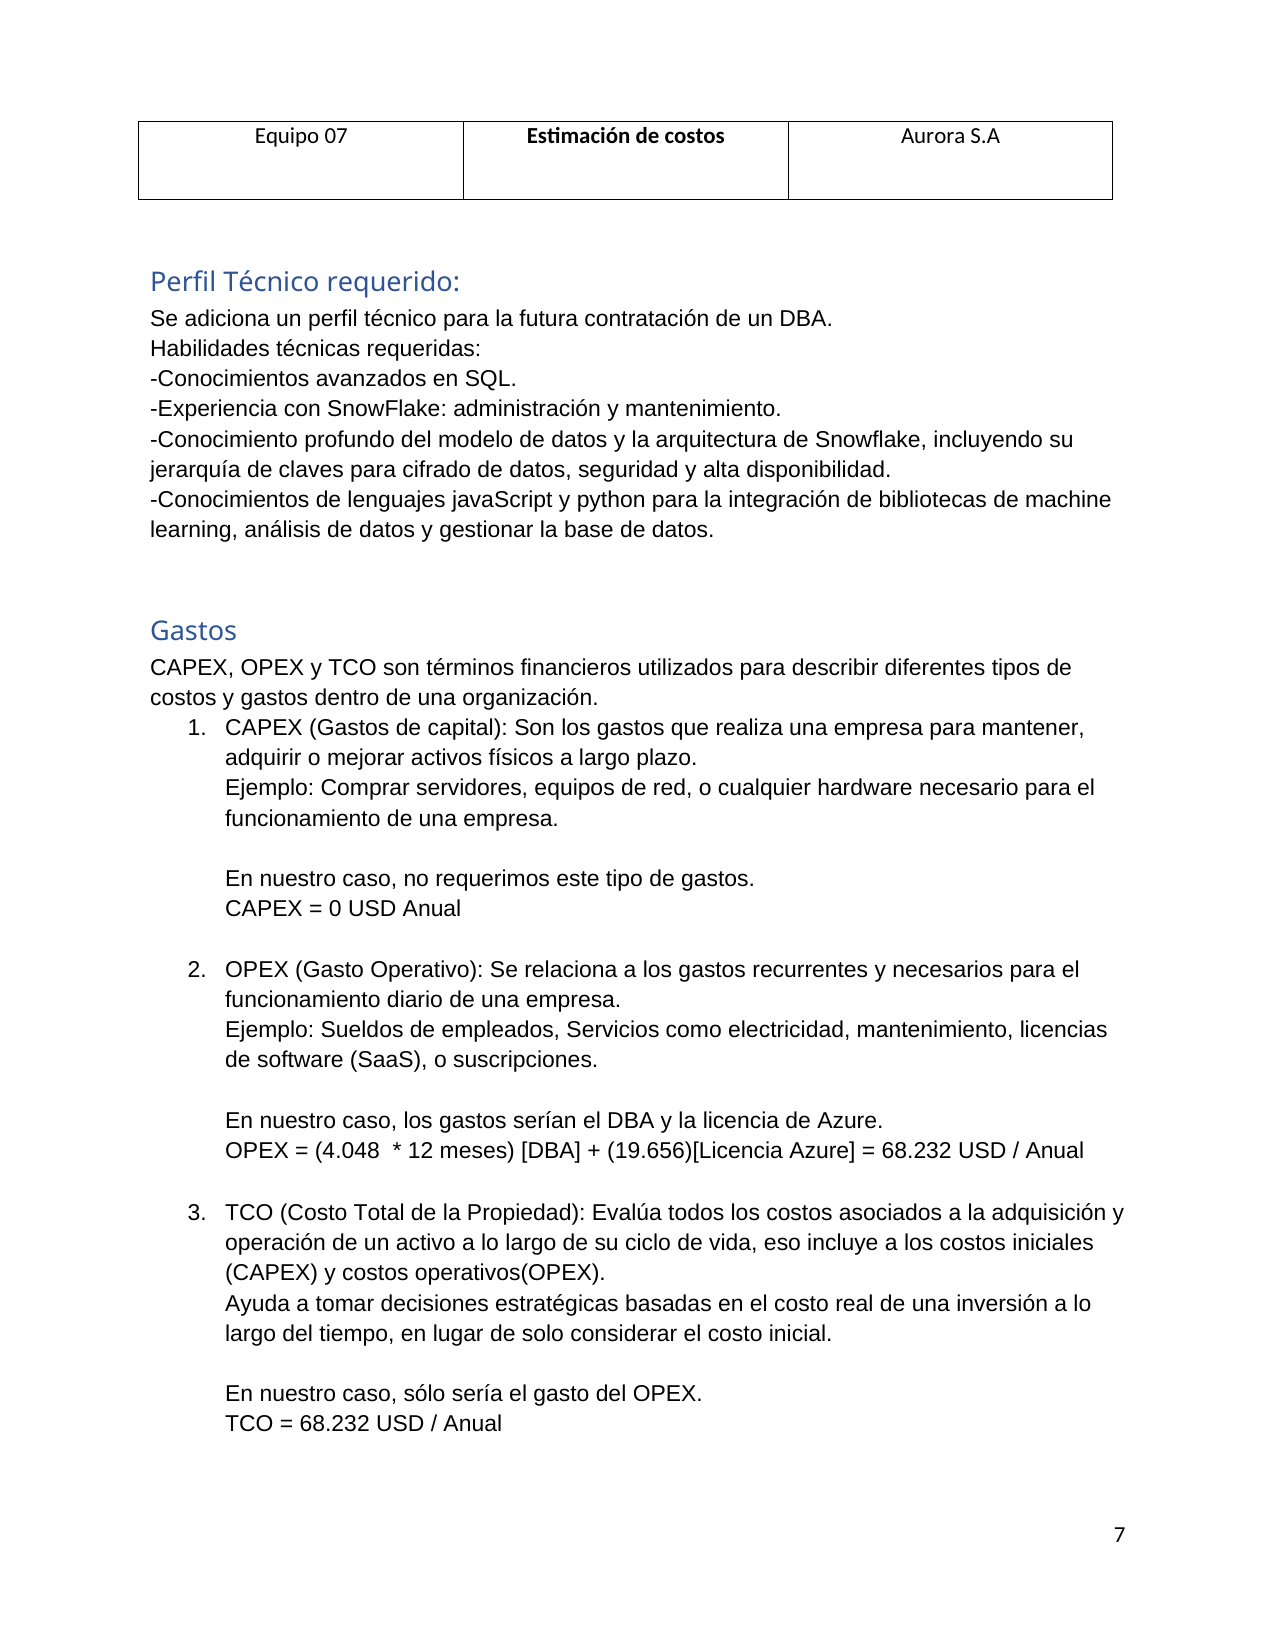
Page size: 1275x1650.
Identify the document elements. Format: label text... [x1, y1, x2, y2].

text Habilidades técnicas requeridas: [150, 335, 1125, 361]
list TCO (Costo Total de la Propiedad): Evalúa todos los costos asociados a la adquisición y operación de un activo a lo largo de su ciclo de vida, eso incluye a los costos iniciales (CAPEX) y costos operativos(OPEX). [187, 1199, 1125, 1286]
text -Conocimientos avanzados en SQL. [150, 365, 1125, 392]
list OPEX (Gasto Operativo): Se relaciona a los gastos recurrentes y necesarios para el funcionamiento diario de una empresa. [187, 956, 1125, 1012]
list CAPEX (Gastos de capital): Son los gastos que realiza una empresa para mantener, adquirir o mejorar activos físicos a largo plazo. [187, 714, 1125, 770]
text CAPEX, OPEX y TCO son términos financieros utilizados para describir diferentes tipos de costos y gastos dentro de una organización. [150, 653, 1125, 710]
text Se adiciona un perfil técnico para la futura contratación de un DBA. [150, 305, 1125, 331]
text -Experiencia con SnowFlake: administración y mantenimiento. [150, 395, 1125, 422]
text Ejemplo: Sueldos de empleados, Servicios como electricidad, mantenimiento, licencias de software (SaaS), o suscripciones. [225, 1016, 1125, 1072]
text CAPEX = 0 USD Anual [225, 895, 1125, 921]
text En nuestro caso, sólo sería el gasto del OPEX. [225, 1380, 1125, 1406]
text En nuestro caso, los gastos serían el DBA y la licencia de Azure. [225, 1107, 1125, 1133]
text -Conocimiento profundo del modelo de datos y la arquitectura de Snowflake, incluyendo su jerarquía de claves para cifrado de datos, seguridad y alta disponibilidad. [150, 426, 1125, 482]
subtitle Perfil Técnico requerido: [150, 262, 1125, 299]
text TCO = 68.232 USD / Anual [225, 1410, 1125, 1437]
text Ayuda a tomar decisiones estratégicas basadas en el costo real de una inversión a lo largo del tiempo, en lugar de solo considerar el costo inicial. [225, 1289, 1125, 1346]
subtitle Gastos [150, 611, 1125, 648]
text OPEX = (4.048 * 12 meses) [DBA] + (19.656)[Licencia Azure] = 68.232 USD / Anual [225, 1137, 1125, 1163]
text Ejemplo: Comprar servidores, equipos de red, o cualquier hardware necesario para el funcionamiento de una empresa. [225, 774, 1125, 831]
text -Conocimientos de lenguajes javaScript y python para la integración de bibliotecas de machine learning, análisis de datos y gestionar la base de datos. [150, 486, 1125, 543]
text En nuestro caso, no requerimos este tipo de gastos. [225, 865, 1125, 891]
